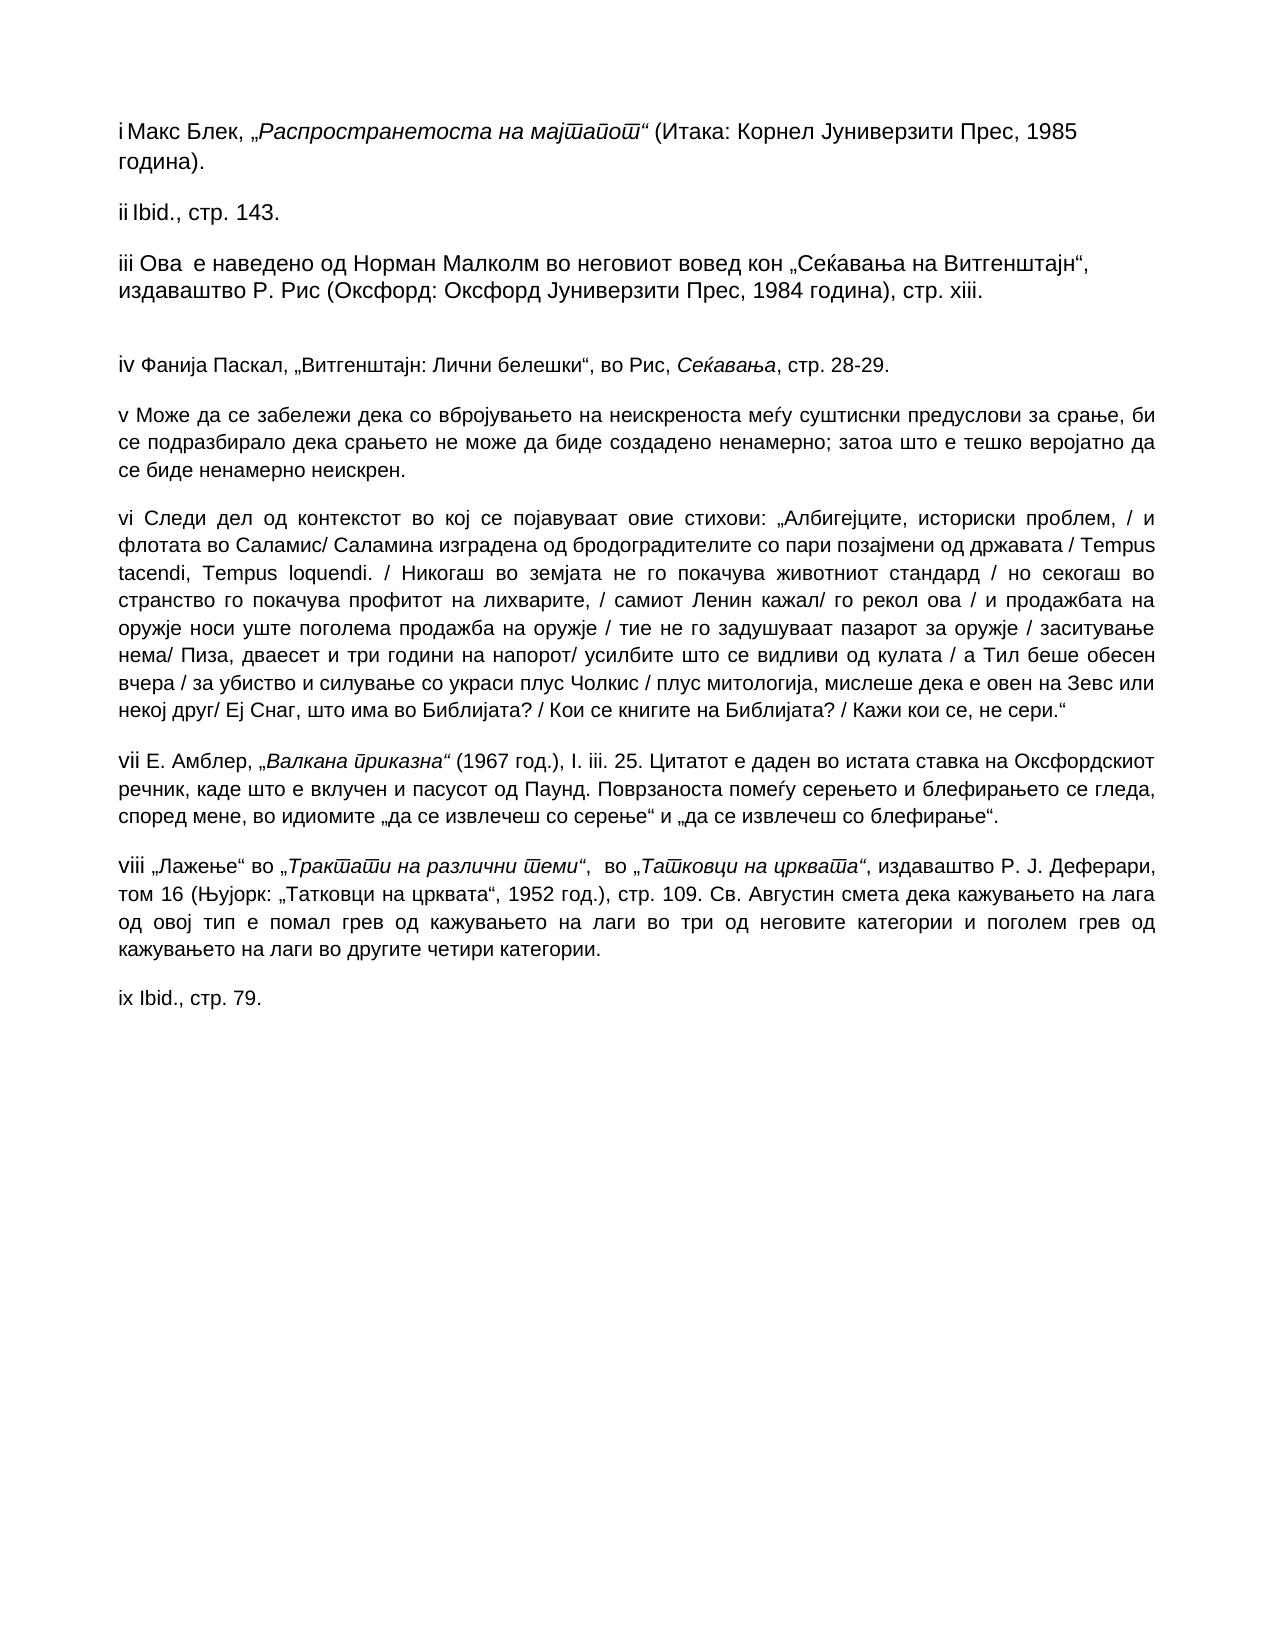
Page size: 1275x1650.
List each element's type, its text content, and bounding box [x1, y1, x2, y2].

text „Лажење“ во „Трактати на различни теми“, во „Татковци на црквата“, издаваштво Р. Ј. Деферари, том 16 (Њујорк: „Татковци на црквата“, 1952 год.), стр. 109. Св. Августин смета дека кажувањето на лага од овој тип е помал грев од кажувањето на лаги во три од неговите категории и поголем грев од кажувањето на лаги во другите четири категории. [118, 852, 1157, 961]
text Ibid., стр. 143. [118, 199, 1157, 226]
text Е. Амблер, „Валкана приказна“ (1967 год.), I. iii. 25. Цитатот е даден во истата ставка на Оксфордскиот речник, каде што е вклучен и пасусот од Паунд. Поврзаноста помеѓу серењето и блефирањето се гледа, според мене, во идиомите „да се извлечеш со серење“ и „да се извлечеш со блефирање“. [118, 747, 1157, 828]
text Следи дел од контекстот во кој се појавуваат овие стихови: „Албигејците, историски проблем, / и флотата во Саламис/ Саламина изградена од бродоградителите со пари позајмени од државата / Tempus tacendi, Tempus loquendi. / Никогаш во земјата не го покачува животниот стандард / но секогаш во странство го покачува профитот на лихварите, / самиот Ленин кажал/ го рекол ова / и продажбата на оружје носи уште поголема продажба на оружје / тие не го задушуваат пазарот за оружје / заситување нема/ Пиза, дваесет и три години на напорот/ усилбите што се видливи од кулата / а Тил беше обесен вчера / за убиство и силување со украси плус Чолкис / плус митологија, мислеше дека е овен на Зевс или некој друг/ Еј Снаг, што има во Библијата? / Кои се книгите на Библијата? / Кажи кои се, не сери.“ [118, 506, 1157, 722]
text Фанија Паскал, „Витгенштајн: Лични белешки“, во Рис, Сеќавања, стр. 28-29. [118, 351, 1157, 378]
text Ibid., стр. 79. [118, 986, 1157, 1009]
text Макс Блек, „Распространетоста на мајтапот“ (Итака: Корнел Јуниверзити Прес, 1985 година). [118, 118, 1157, 175]
text Ова е наведено од Норман Малколм во неговиот вовед кон „Сеќавања на Витгенштајн“, издаваштво Р. Рис (Оксфорд: Оксфорд Јуниверзити Прес, 1984 година), стр. xiii. [118, 250, 1157, 303]
text Може да се забележи дека со вбројувањето на неискреноста меѓу суштиснки предуслови за срање, би се подразбирало дека срањето не може да биде создадено ненамерно; затоа што е тешко веројатно да се биде ненамерно неискрен. [118, 402, 1157, 481]
